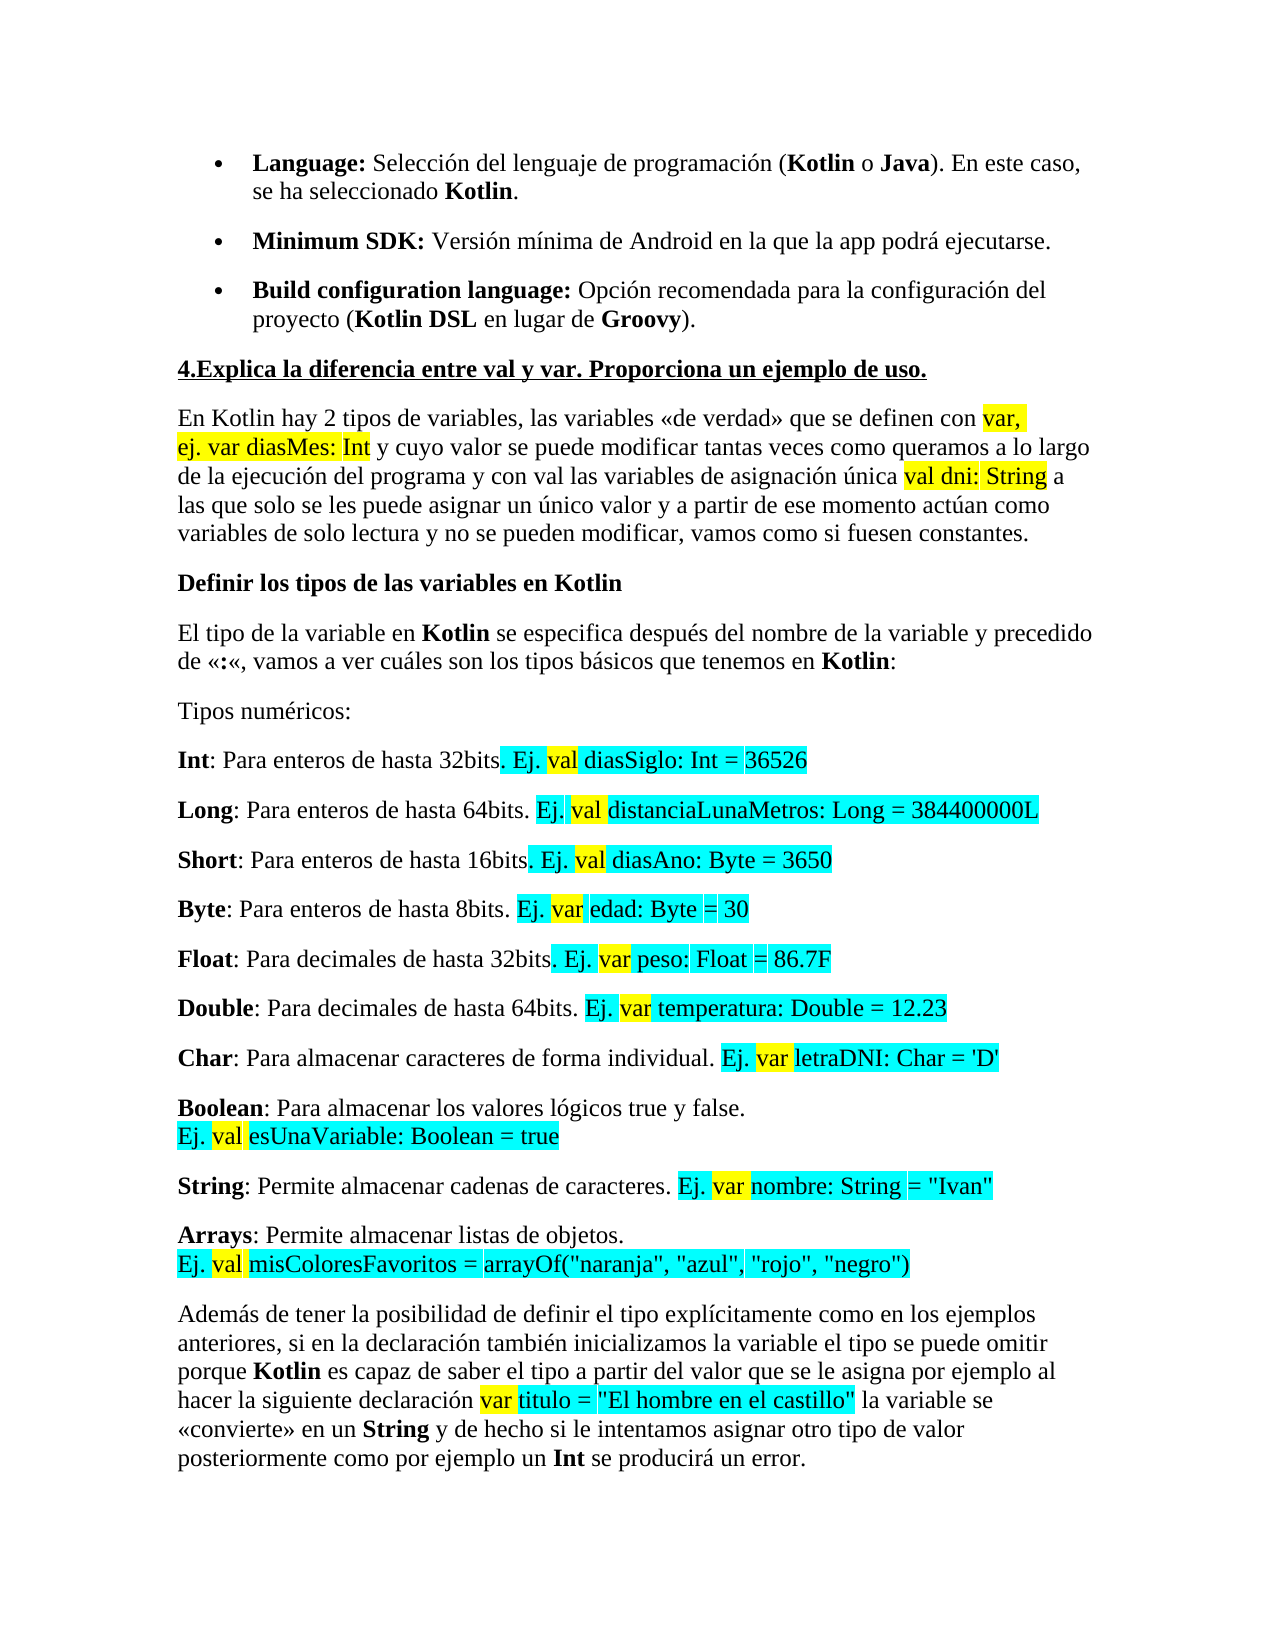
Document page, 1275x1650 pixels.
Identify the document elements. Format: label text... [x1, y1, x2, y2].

text En Kotlin hay 2 tipos de variables, las variables «de verdad» que se definen con var, ej. var diasMes: Int y cuyo valor se puede modificar tantas veces como queramos a lo largo de la ejecución del programa y con val las variables de asignación única val dni: String a las que solo se les puede asignar un único valor y a partir de ese momento actúan como variables de solo lectura y no se pueden modificar, vamos como si fuesen constantes. [177, 403, 1098, 547]
text 4.Explica la diferencia entre val y var. Proporciona un ejemplo de uso. [177, 354, 1098, 383]
text Boolean: Para almacenar los valores lógicos true y false. Ej. val esUnaVariable: Boolean = true [177, 1093, 1098, 1150]
list Build configuration language: Opción recomendada para la configuración del proyecto (Kotlin DSL en lugar de Groovy). [215, 276, 1098, 333]
list Language: Selección del lenguaje de programación (Kotlin o Java). En este caso, se ha seleccionado Kotlin. [215, 148, 1098, 205]
text Arrays: Permite almacenar listas de objetos. Ej. val misColoresFavoritos = arrayOf("naranja", "azul", "rojo", "negro") [177, 1221, 1098, 1278]
list Minimum SDK: Versión mínima de Android en la que la app podrá ejecutarse. [215, 226, 1098, 255]
text Char: Para almacenar caracteres de forma individual. Ej. var letraDNI: Char = 'D' [177, 1043, 1098, 1072]
text Double: Para decimales de hasta 64bits. Ej. var temperatura: Double = 12.23 [177, 993, 1098, 1022]
text Definir los tipos de las variables en Kotlin [177, 568, 1098, 597]
text Float: Para decimales de hasta 32bits. Ej. var peso: Float = 86.7F [177, 944, 1098, 973]
text Byte: Para enteros de hasta 8bits. Ej. var edad: Byte = 30 [177, 894, 1098, 923]
text Además de tener la posibilidad de definir el tipo explícitamente como en los ejemplos anteriores, si en la declaración también inicializamos la variable el tipo se puede omitir porque Kotlin es capaz de saber el tipo a partir del valor que se le asigna por ejemplo al hacer la siguiente declaración var titulo = "El hombre en el castillo" la variable se «convierte» en un String y de hecho si le intentamos asignar otro tipo de valor posteriormente como por ejemplo un Int se producirá un error. [177, 1299, 1098, 1471]
text Tipos numéricos: [177, 696, 1098, 725]
text Short: Para enteros de hasta 16bits. Ej. val diasAno: Byte = 3650 [177, 845, 1098, 873]
text El tipo de la variable en Kotlin se especifica después del nombre de la variable y precedido de «:«, vamos a ver cuáles son los tipos básicos que tenemos en Kotlin: [177, 618, 1098, 675]
text Long: Para enteros de hasta 64bits. Ej. val distanciaLunaMetros: Long = 384400000L [177, 795, 1098, 824]
text String: Permite almacenar cadenas de caracteres. Ej. var nombre: String = "Ivan" [177, 1171, 1098, 1200]
text Int: Para enteros de hasta 32bits. Ej. val diasSiglo: Int = 36526 [177, 746, 1098, 774]
